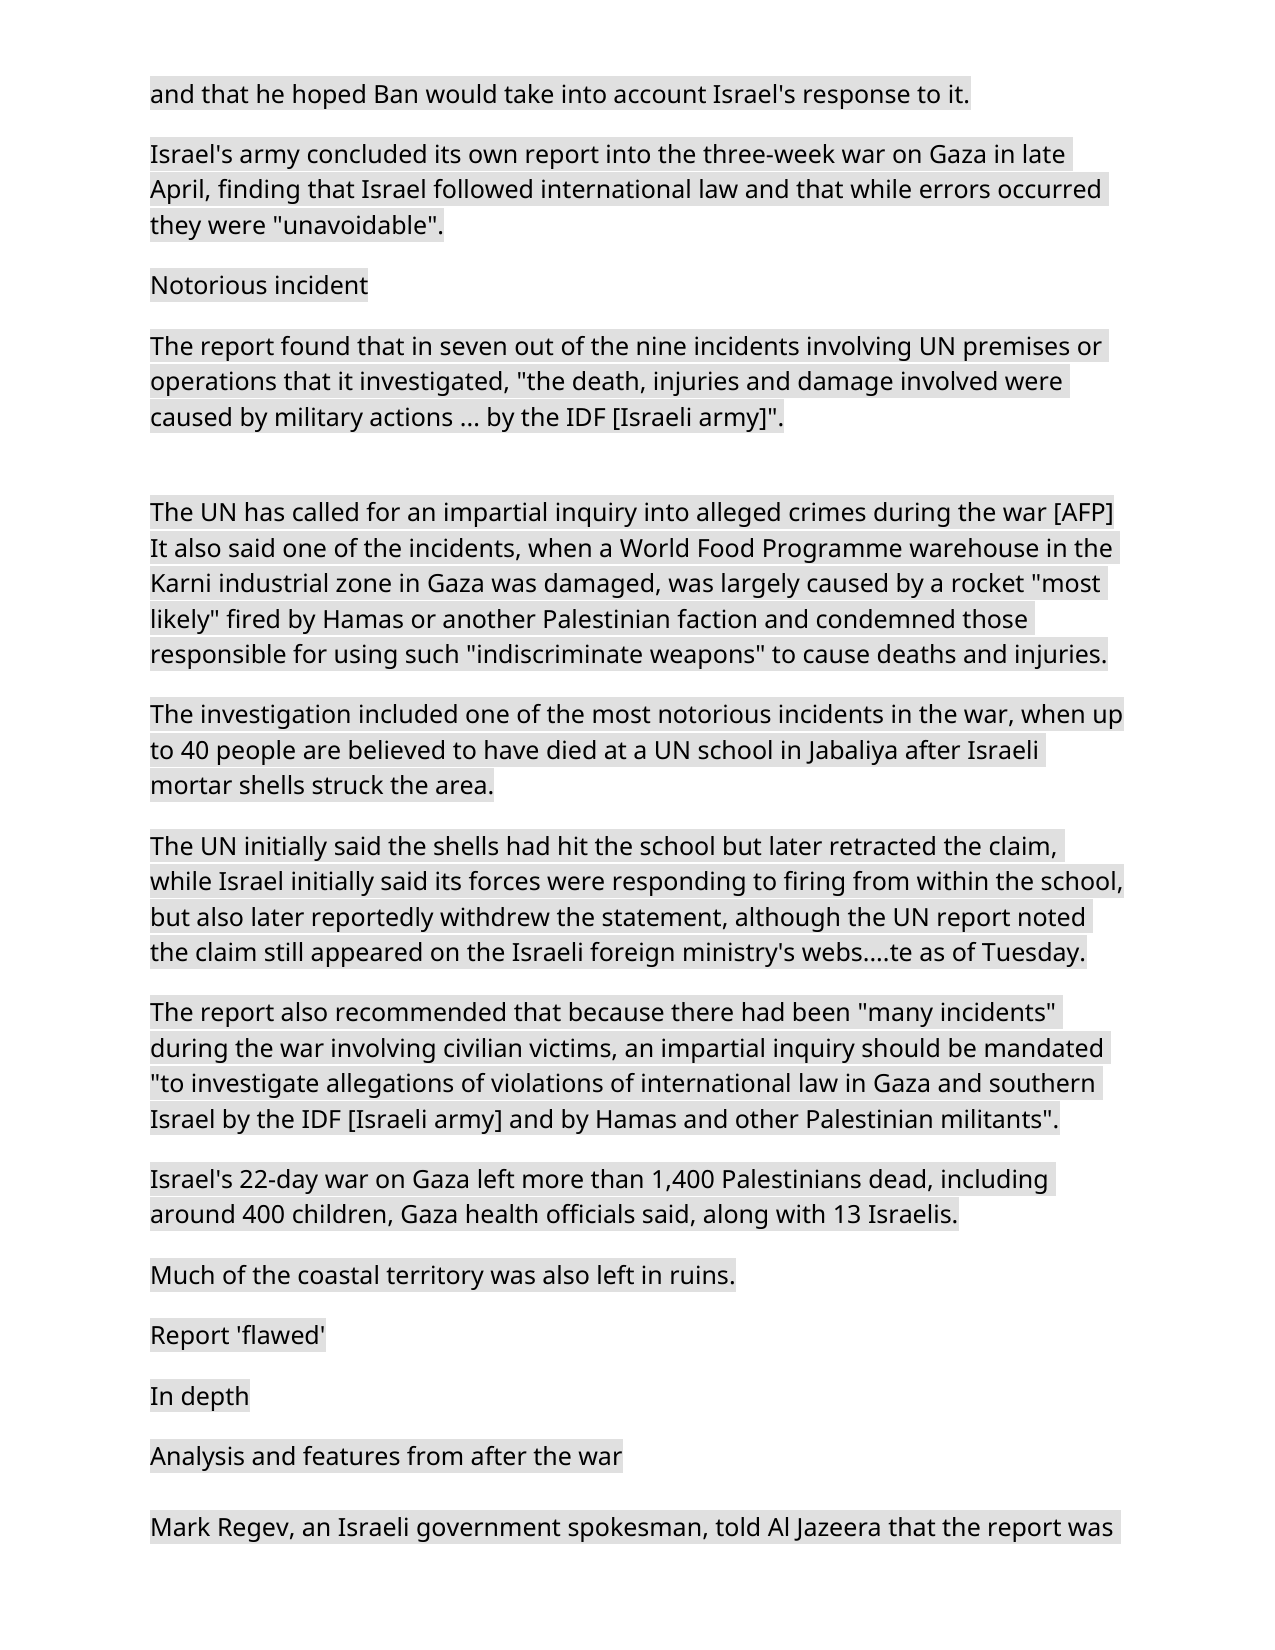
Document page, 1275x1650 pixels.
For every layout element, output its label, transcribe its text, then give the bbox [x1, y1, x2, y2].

text The UN initially said the shells had hit the school but later retracted the claim, while Israel initially said its forces were responding to firing from within the school, but also later reportedly withdrew the statement, although the UN report noted the claim still appeared on the Israeli foreign ministry's webs....te as of Tuesday. [150, 827, 1125, 969]
text and that he hoped Ban would take into account Israel's response to it. [150, 75, 1125, 110]
text Israel's 22-day war on Gaza left more than 1,400 Palestinians dead, including around 400 children, Gaza health officials said, along with 13 Israelis. [150, 1160, 1125, 1231]
text The investigation included one of the most notorious incidents in the war, when up to 40 people are believed to have died at a UN school in Jabaliya after Israeli mortar shells struck the area. [150, 696, 1125, 802]
text The report found that in seven out of the nine incidents involving UN premises or operations that it investigated, "the death, injuries and damage involved were caused by military actions ... by the IDF [Israeli army]". [150, 327, 1125, 433]
text Report 'flawed' [150, 1317, 1125, 1352]
text Notorious incident [150, 267, 1125, 302]
text Israel's army concluded its own report into the three-week war on Gaza in late April, finding that Israel followed international law and that while errors occurred they were "unavoidable". [150, 135, 1125, 242]
text Much of the coastal territory was also left in ruins. [150, 1256, 1125, 1292]
text In depth [150, 1377, 1125, 1412]
text The UN has called for an impartial inquiry into alleged crimes during the war [AFP] It also said one of the incidents, when a World Food Programme warehouse in the Karni industrial zone in Gaza was damaged, was largely caused by a rocket "most likely" fired by Hamas or another Palestinian faction and condemned those responsible for using such "indiscriminate weapons" to cause deaths and injuries. [150, 458, 1125, 671]
text Analysis and features from after the war Mark Regev, an Israeli government spokesman, told Al Jazeera that the report was [150, 1437, 1125, 1544]
text The report also recommended that because there had been "many incidents" during the war involving civilian victims, an impartial inquiry should be mandated "to investigate allegations of violations of international law in Gaza and southern Israel by the IDF [Israeli army] and by Hamas and other Palestinian militants". [150, 994, 1125, 1135]
